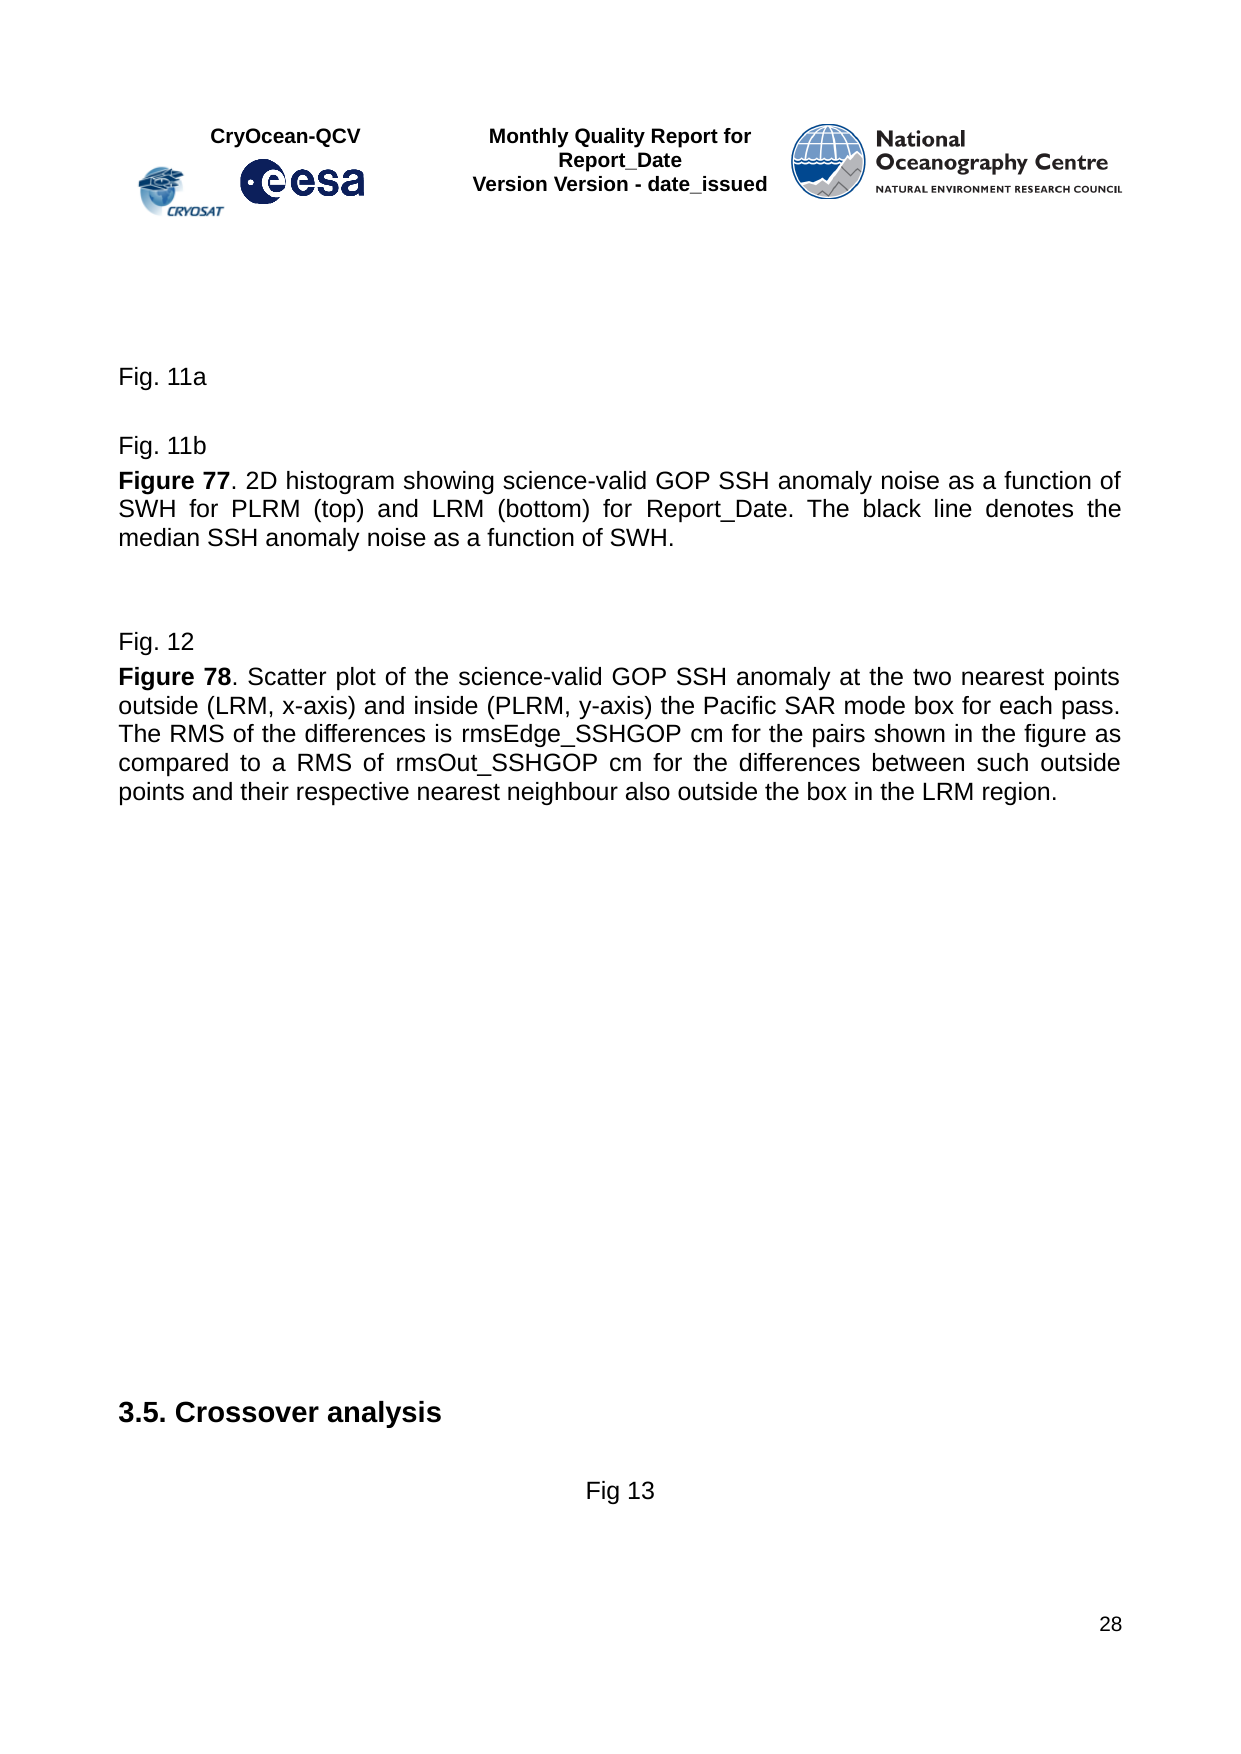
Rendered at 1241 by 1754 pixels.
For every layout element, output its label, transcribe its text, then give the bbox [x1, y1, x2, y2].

picture [118, 159, 364, 224]
text Fig. 11a [118, 362, 1122, 390]
text Fig. 11b [118, 431, 1122, 460]
text Figure 78. Scatter plot of the science-valid GOP SSH anomaly at the two nearest points outside (LRM, x-axis) and inside (PLRM, y-axis) the Pacific SAR mode box for each pass. The RMS of the differences is rmsEdge_SSHGOP cm for the pairs shown in the figure as compared to a RMS of rmsOut_SSHGOP cm for the differences between such outside points and their respective nearest neighbour also outside the box in the LRM region. [118, 662, 1122, 806]
text Fig. 12 [118, 627, 1122, 656]
text Fig 13 [118, 1476, 1122, 1505]
text Figure 77. 2D histogram showing science-valid GOP SSH anomaly noise as a function of SWH for PLRM (top) and LRM (bottom) for Report_Date. The black line denotes the median SSH anomaly noise as a function of SWH. [118, 466, 1122, 552]
text 3.5. Crossover analysis [118, 1395, 1122, 1429]
